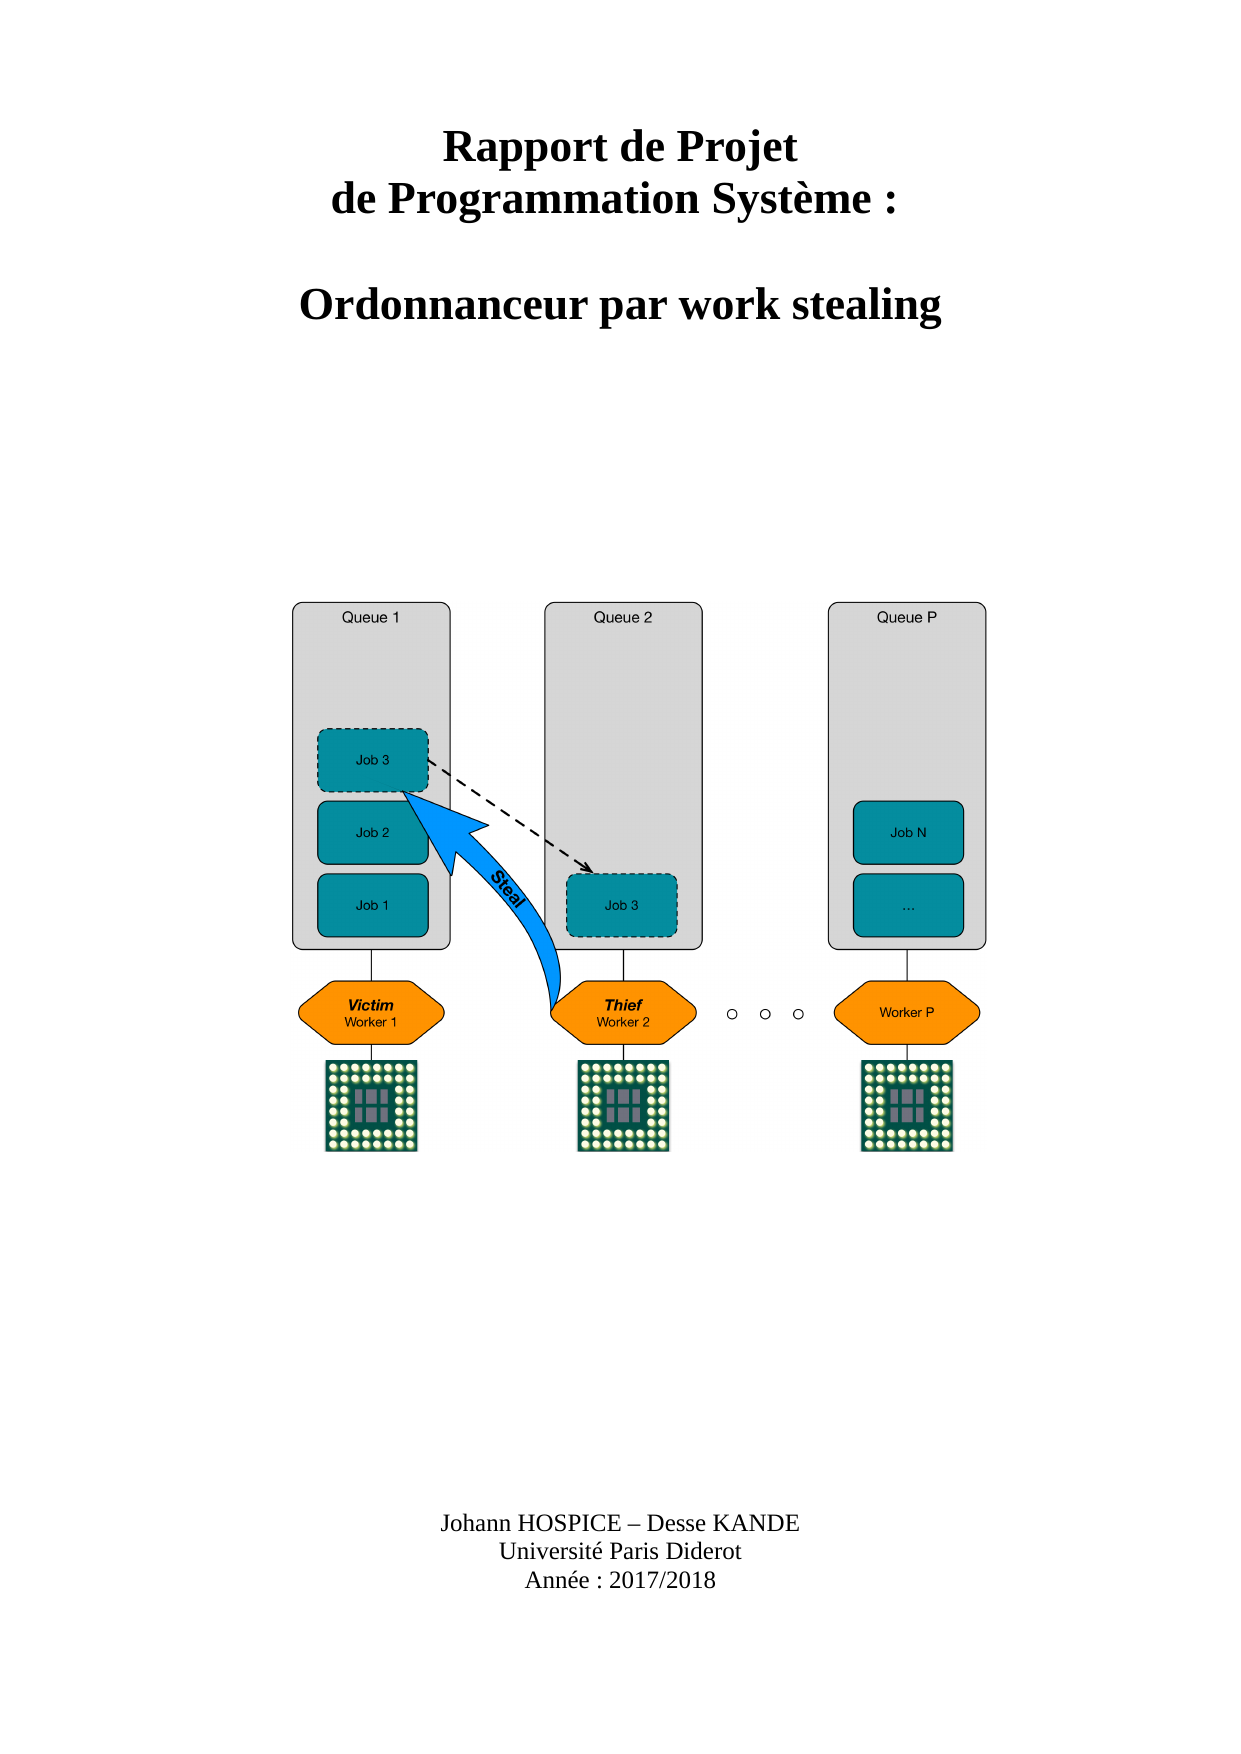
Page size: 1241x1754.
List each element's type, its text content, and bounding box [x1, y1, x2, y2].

text de Programmation Système : [118, 171, 1122, 223]
text Université Paris Diderot [118, 1536, 1122, 1565]
text Ordonnanceur par work stealing [118, 276, 1122, 329]
text Rapport de Projet [118, 118, 1122, 171]
text Johann HOSPICE – Desse KANDE [118, 1508, 1122, 1536]
text Année : 2017/2018 [118, 1565, 1122, 1594]
picture [290, 601, 988, 1152]
